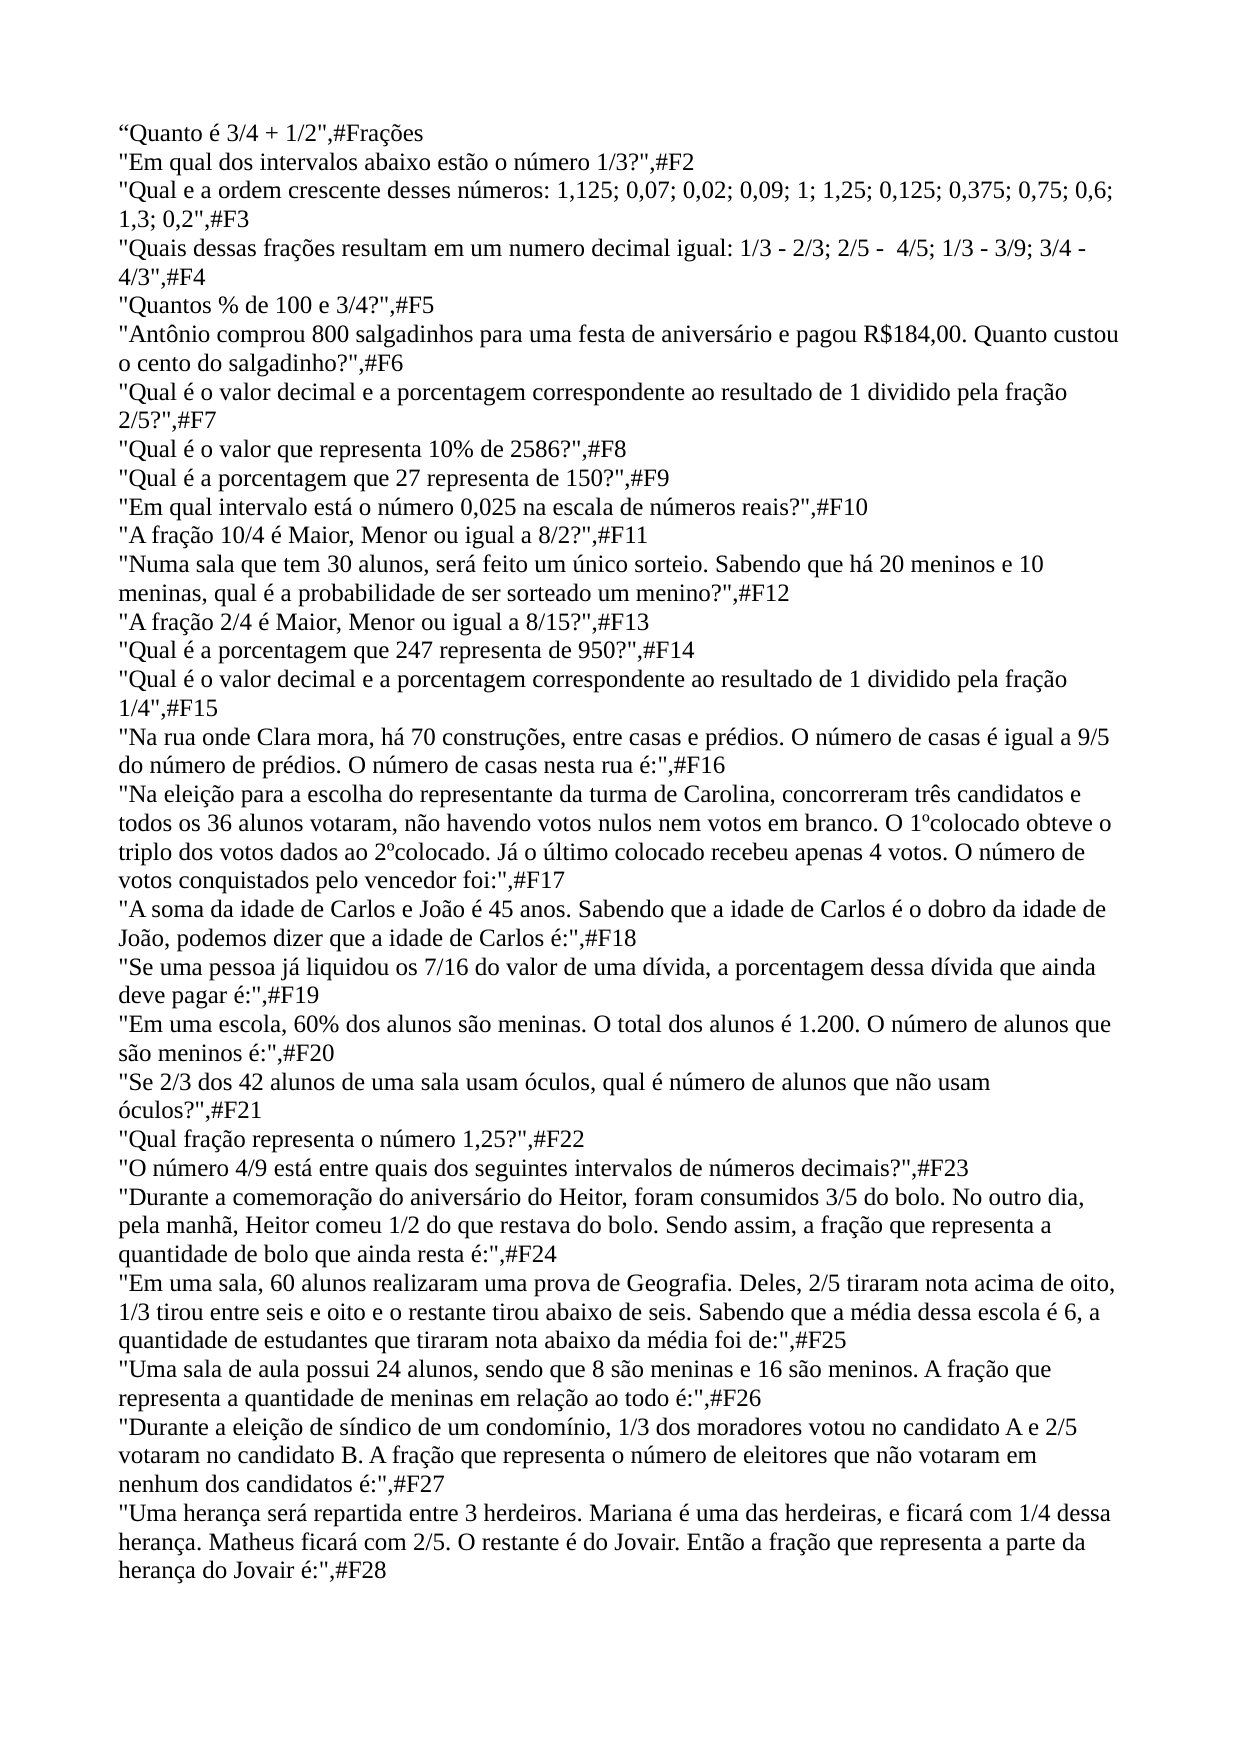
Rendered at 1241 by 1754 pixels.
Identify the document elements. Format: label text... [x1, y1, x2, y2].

text "Na rua onde Clara mora, há 70 construções, entre casas e prédios. O número de casas é igual a 9/5 do número de prédios. O número de casas nesta rua é:",#F16 [118, 722, 1122, 779]
text "A soma da idade de Carlos e João é 45 anos. Sabendo que a idade de Carlos é o dobro da idade de João, podemos dizer que a idade de Carlos é:",#F18 [118, 894, 1122, 952]
text "Quantos % de 100 e 3/4?",#F5 [118, 291, 1122, 319]
text "Em qual intervalo está o número 0,025 na escala de números reais?",#F10 [118, 492, 1122, 521]
text "Qual é a porcentagem que 247 representa de 950?",#F14 [118, 636, 1122, 664]
text "Em qual dos intervalos abaixo estão o número 1/3?",#F2 [118, 147, 1122, 176]
text "O número 4/9​ está entre quais dos seguintes intervalos de números decimais?",#F23 [118, 1153, 1122, 1182]
text "A fração 2/4 é Maior, Menor ou igual a 8/15?",#F13 [118, 607, 1122, 636]
text "Em uma sala, 60 alunos realizaram uma prova de Geografia. Deles, 2/5 tiraram nota acima de oito, 1/3 tirou entre seis e oito e o restante tirou abaixo de seis. Sabendo que a média dessa escola é 6, a quantidade de estudantes que tiraram nota abaixo da média foi de:",#F25 [118, 1268, 1122, 1354]
text "Uma sala de aula possui 24 alunos, sendo que 8 são meninas e 16 são meninos. A fração que representa a quantidade de meninas em relação ao todo é:",#F26 [118, 1354, 1122, 1412]
text "Numa sala que tem 30 alunos, será feito um único sorteio. Sabendo que há 20 meninos e 10 meninas, qual é a probabilidade de ser sorteado um menino?",#F12 [118, 549, 1122, 607]
text "Se 2/3 dos 42 alunos de uma sala usam óculos, qual é número de alunos que não usam óculos?",#F21 [118, 1067, 1122, 1124]
text "Qual é a porcentagem que 27 representa de 150?",#F9 [118, 463, 1122, 492]
text "Qual fração representa o número 1,25?",#F22 [118, 1124, 1122, 1153]
text "Antônio comprou 800 salgadinhos para uma festa de aniversário e pagou R$184,00. Quanto custou o cento do salgadinho?",#F6 [118, 319, 1122, 377]
text "Em uma escola, 60% dos alunos são meninas. O total dos alunos é 1.200. O número de alunos que são meninos é:",#F20 [118, 1009, 1122, 1067]
text "Na eleição para a escolha do representante da turma de Carolina, concorreram três candidatos e todos os 36 alunos votaram, não havendo votos nulos nem votos em branco. O 1ºcolocado obteve o triplo dos votos dados ao 2ºcolocado. Já o último colocado recebeu apenas 4 votos. O número de votos conquistados pelo vencedor foi:",#F17 [118, 779, 1122, 894]
text "Uma herança será repartida entre 3 herdeiros. Mariana é uma das herdeiras, e ficará com 1/4 dessa herança. Matheus ficará com 2/5. O restante é do Jovair. Então a fração que representa a parte da herança do Jovair é:",#F28 [118, 1498, 1122, 1584]
text "Se uma pessoa já liquidou os 7/16 do valor de uma dívida, a porcentagem dessa dívida que ainda deve pagar é:",#F19 [118, 952, 1122, 1009]
text “Quanto é 3/4 + 1/2",#Frações [118, 118, 1122, 147]
text "Qual é o valor decimal e a porcentagem correspondente ao resultado de 1 dividido pela fração 2/5?",#F7 [118, 377, 1122, 434]
text "Durante a eleição de síndico de um condomínio, 1/3 dos moradores votou no candidato A e 2/5 votaram no candidato B. A fração que representa o número de eleitores que não votaram em nenhum dos candidatos é:",#F27 [118, 1412, 1122, 1498]
text "Qual e a ordem crescente desses números: 1,125; 0,07; 0,02; 0,09; 1; 1,25; 0,125; 0,375; 0,75; 0,6; 1,3; 0,2",#F3 [118, 176, 1122, 233]
text "Durante a comemoração do aniversário do Heitor, foram consumidos 3/5 do bolo. No outro dia, pela manhã, Heitor comeu 1/2 do que restava do bolo. Sendo assim, a fração que representa a quantidade de bolo que ainda resta é:",#F24 [118, 1182, 1122, 1268]
text "Qual é o valor que representa 10% de 2586?",#F8 [118, 434, 1122, 463]
text "Quais dessas frações resultam em um numero decimal igual: 1/3 - 2/3; 2/5 - 4/5; 1/3 - 3/9; 3/4 - 4/3",#F4 [118, 233, 1122, 291]
text "A fração 10/4 é Maior, Menor ou igual a 8/2?",#F11 [118, 521, 1122, 549]
text "Qual é o valor decimal e a porcentagem correspondente ao resultado de 1 dividido pela fração 1/4",#F15 [118, 664, 1122, 722]
